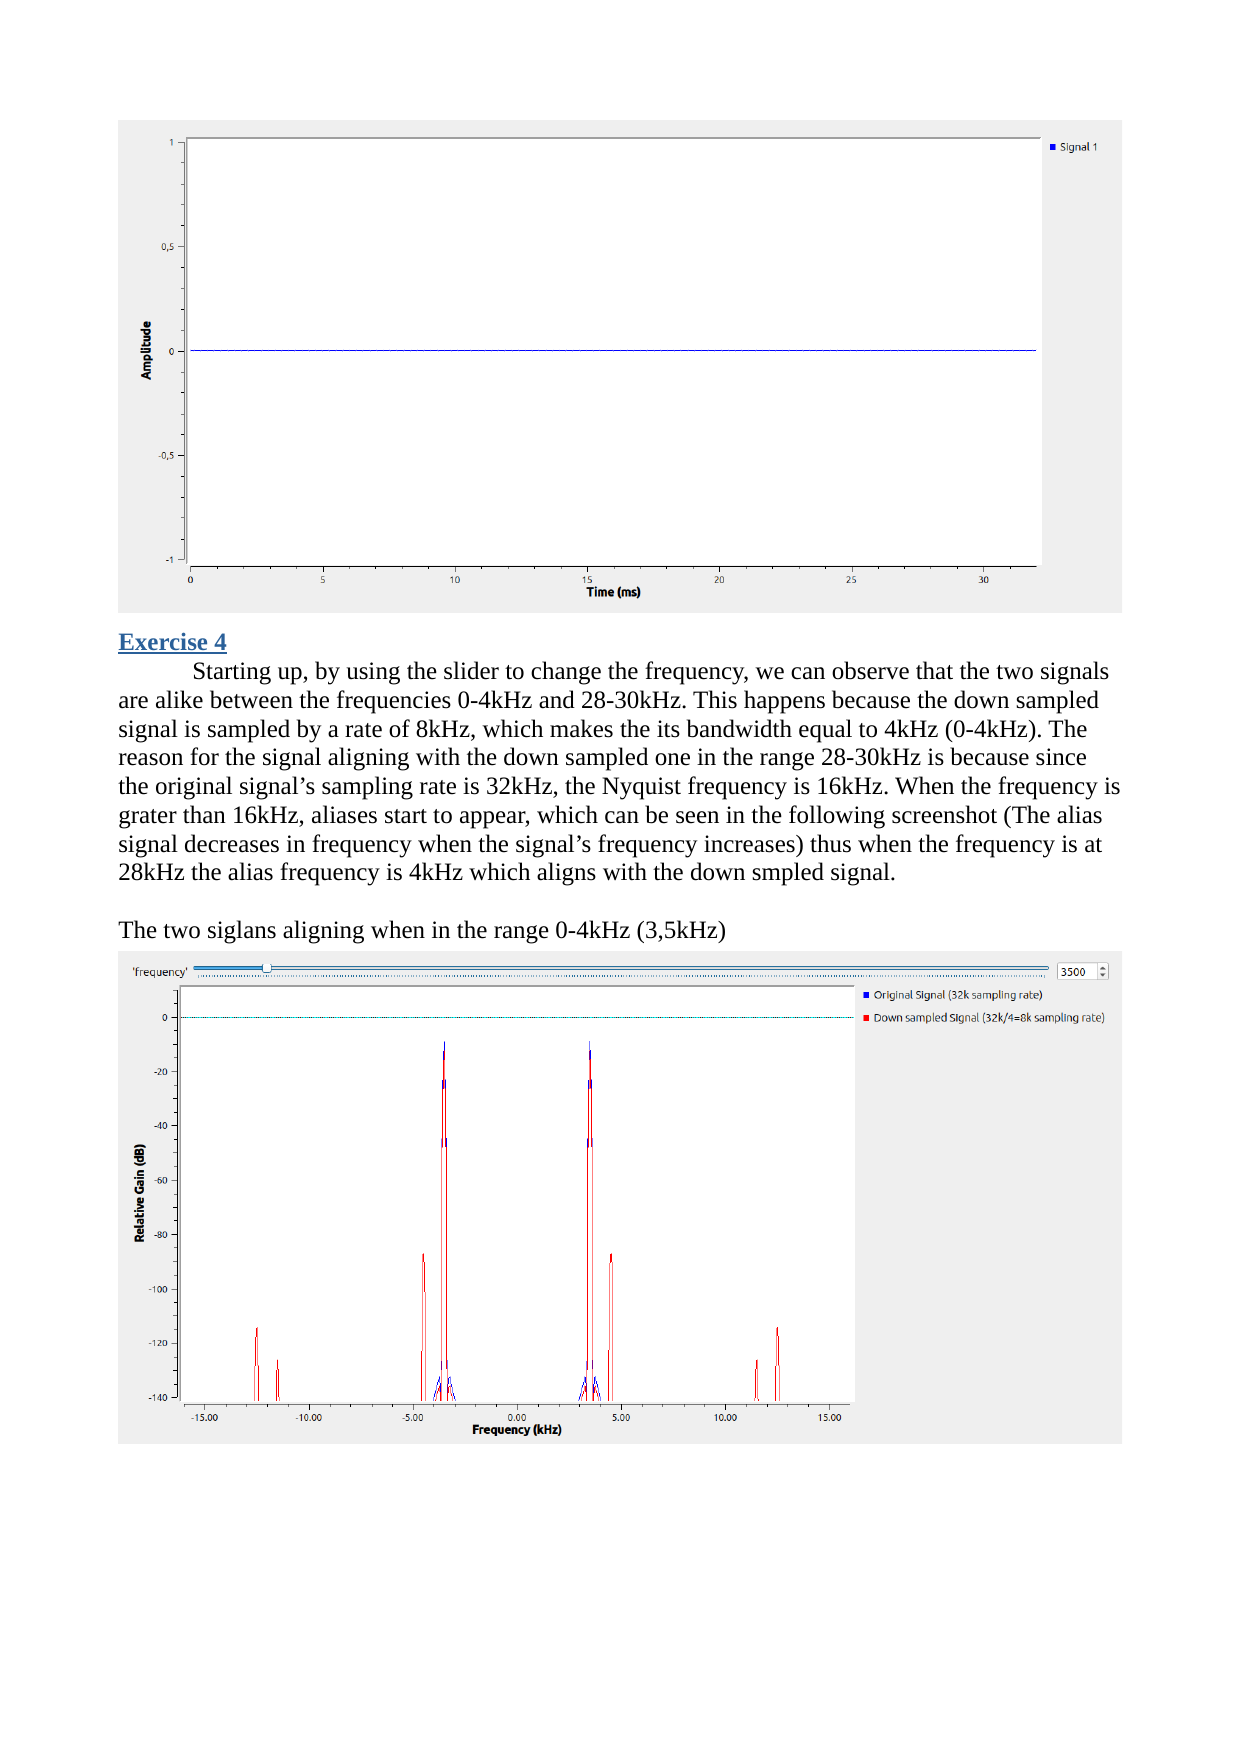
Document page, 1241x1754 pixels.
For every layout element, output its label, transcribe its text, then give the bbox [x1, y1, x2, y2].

picture [118, 951, 1123, 1444]
picture [118, 120, 1123, 613]
text Exercise 4 [118, 613, 1122, 656]
text Starting up, by using the slider to change the frequency, we can observe that the two signals are alike between the frequencies 0-4kHz and 28-30kHz. This happens because the down sampled signal is sampled by a rate of 8kHz, which makes the its bandwidth equal to 4kHz (0-4kHz). The reason for the signal aligning with the down sampled one in the range 28-30kHz is because since the original signal’s sampling rate is 32kHz, the Nyquist frequency is 16kHz. When the frequency is grater than 16kHz, aliases start to appear, which can be seen in the following screenshot (The alias signal decreases in frequency when the signal’s frequency increases) thus when the frequency is at 28kHz the alias frequency is 4kHz which aligns with the down smpled signal. [118, 656, 1122, 886]
text The two siglans aligning when in the range 0-4kHz (3,5kHz) [118, 915, 1122, 944]
